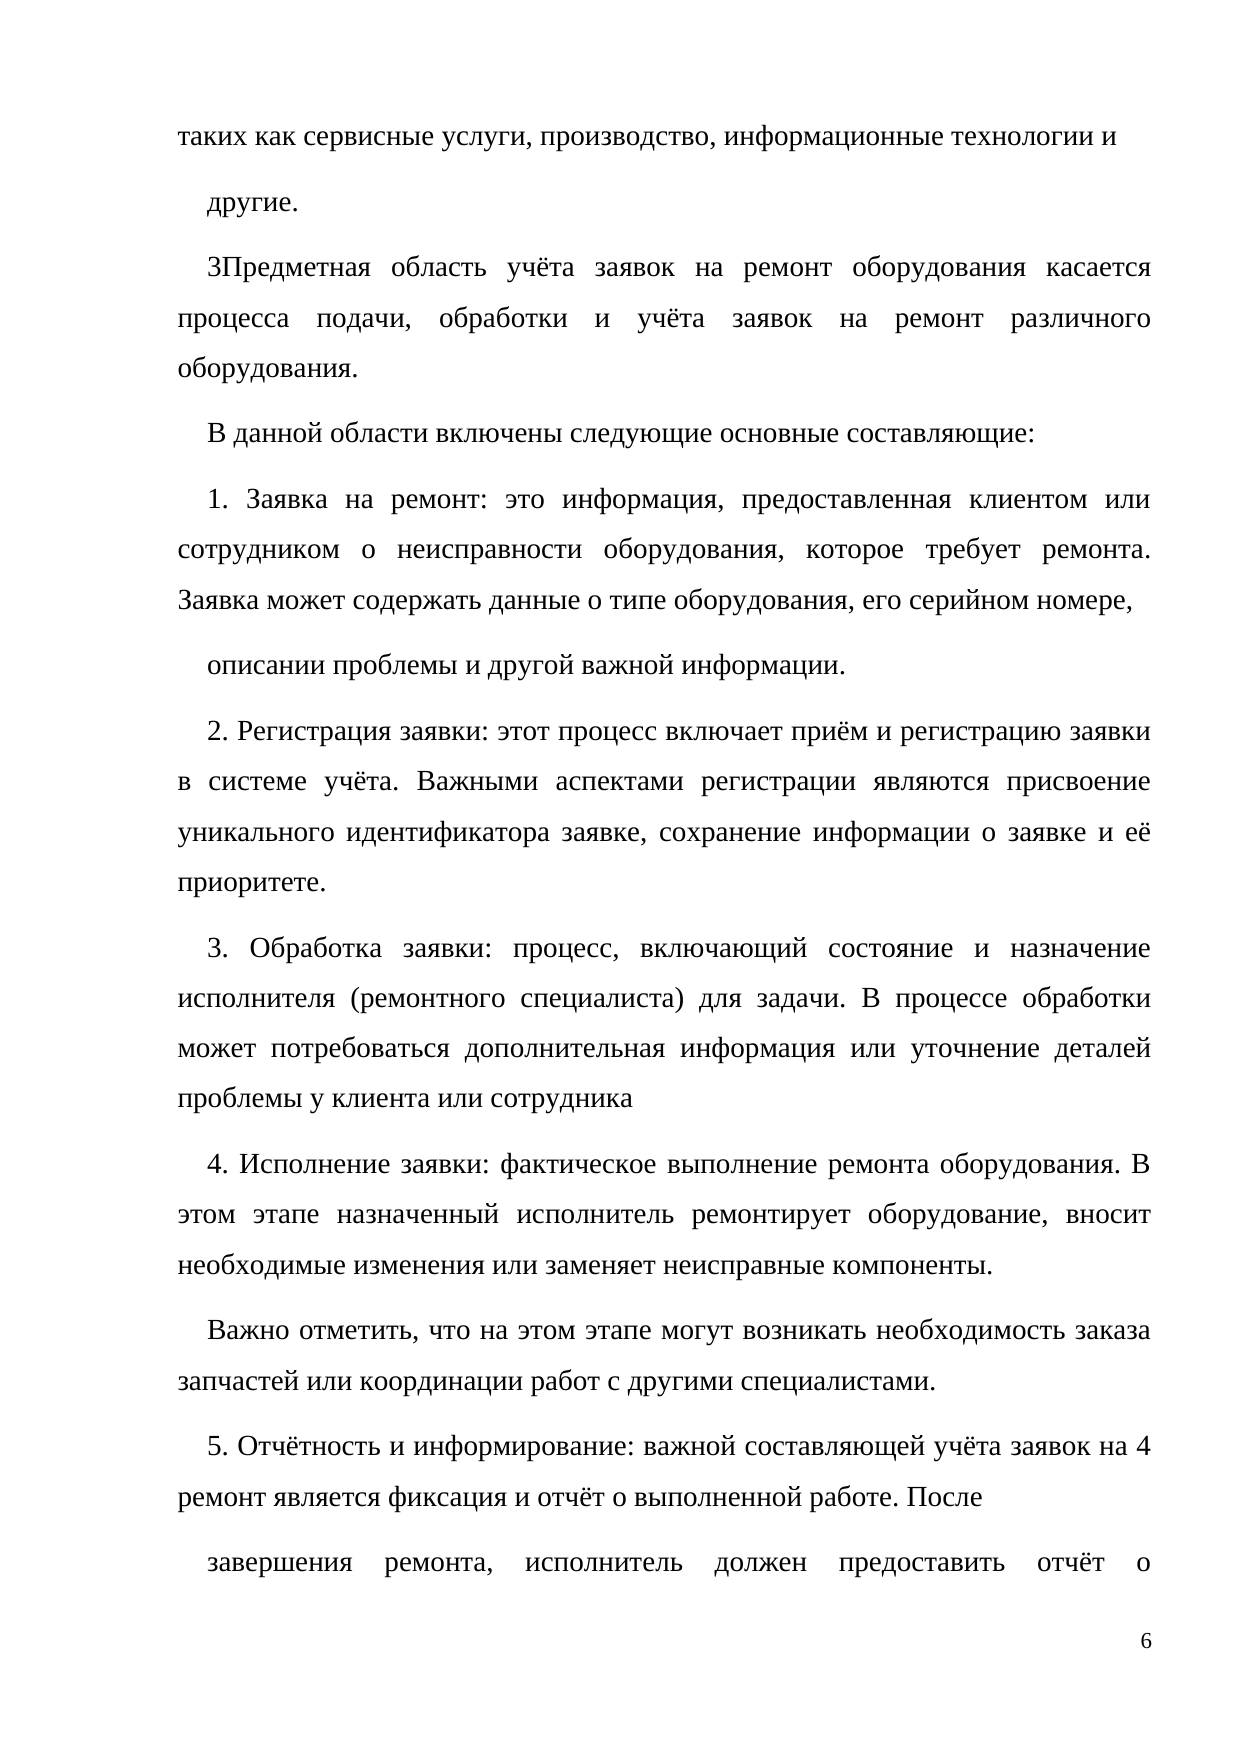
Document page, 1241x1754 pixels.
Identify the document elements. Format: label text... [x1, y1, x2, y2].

text завершения ремонта, исполнитель должен предоставить отчёт о [177, 1544, 1152, 1578]
text 5. Отчётность и информирование: важной составляющей учёта заявок на 4 ремонт является фиксация и отчёт о выполненной работе. После [177, 1428, 1152, 1512]
text таких как сервисные услуги, производство, информационные технологии и [177, 118, 1152, 152]
text В данной области включены следующие основные составляющие: [177, 416, 1152, 449]
text 1. Заявка на ремонт: это информация, предоставленная клиентом или сотрудником о неисправности оборудования, которое требует ремонта. Заявка может содержать данные о типе оборудования, его серийном номере, [177, 481, 1152, 615]
text 3. Обработка заявки: процесс, включающий состояние и назначение исполнителя (ремонтного специалиста) для задачи. В процессе обработки может потребоваться дополнительная информация или уточнение деталей проблемы у клиента или сотрудника [177, 930, 1152, 1114]
text описании проблемы и другой важной информации. [177, 647, 1152, 681]
text 2. Регистрация заявки: этот процесс включает приём и регистрацию заявки в системе учёта. Важными аспектами регистрации являются присвоение уникального идентификатора заявке, сохранение информации о заявке и её приоритете. [177, 713, 1152, 898]
text 4. Исполнение заявки: фактическое выполнение ремонта оборудования. В этом этапе назначенный исполнитель ремонтирует оборудование, вносит необходимые изменения или заменяет неисправные компоненты. [177, 1146, 1152, 1280]
text 3Предметная область учёта заявок на ремонт оборудования касается процесса подачи, обработки и учёта заявок на ремонт различного оборудования. [177, 249, 1152, 383]
text Важно отметить, что на этом этапе могут возникать необходимость заказа запчастей или координации работ с другими специалистами. [177, 1312, 1152, 1396]
text другие. [177, 184, 1152, 217]
